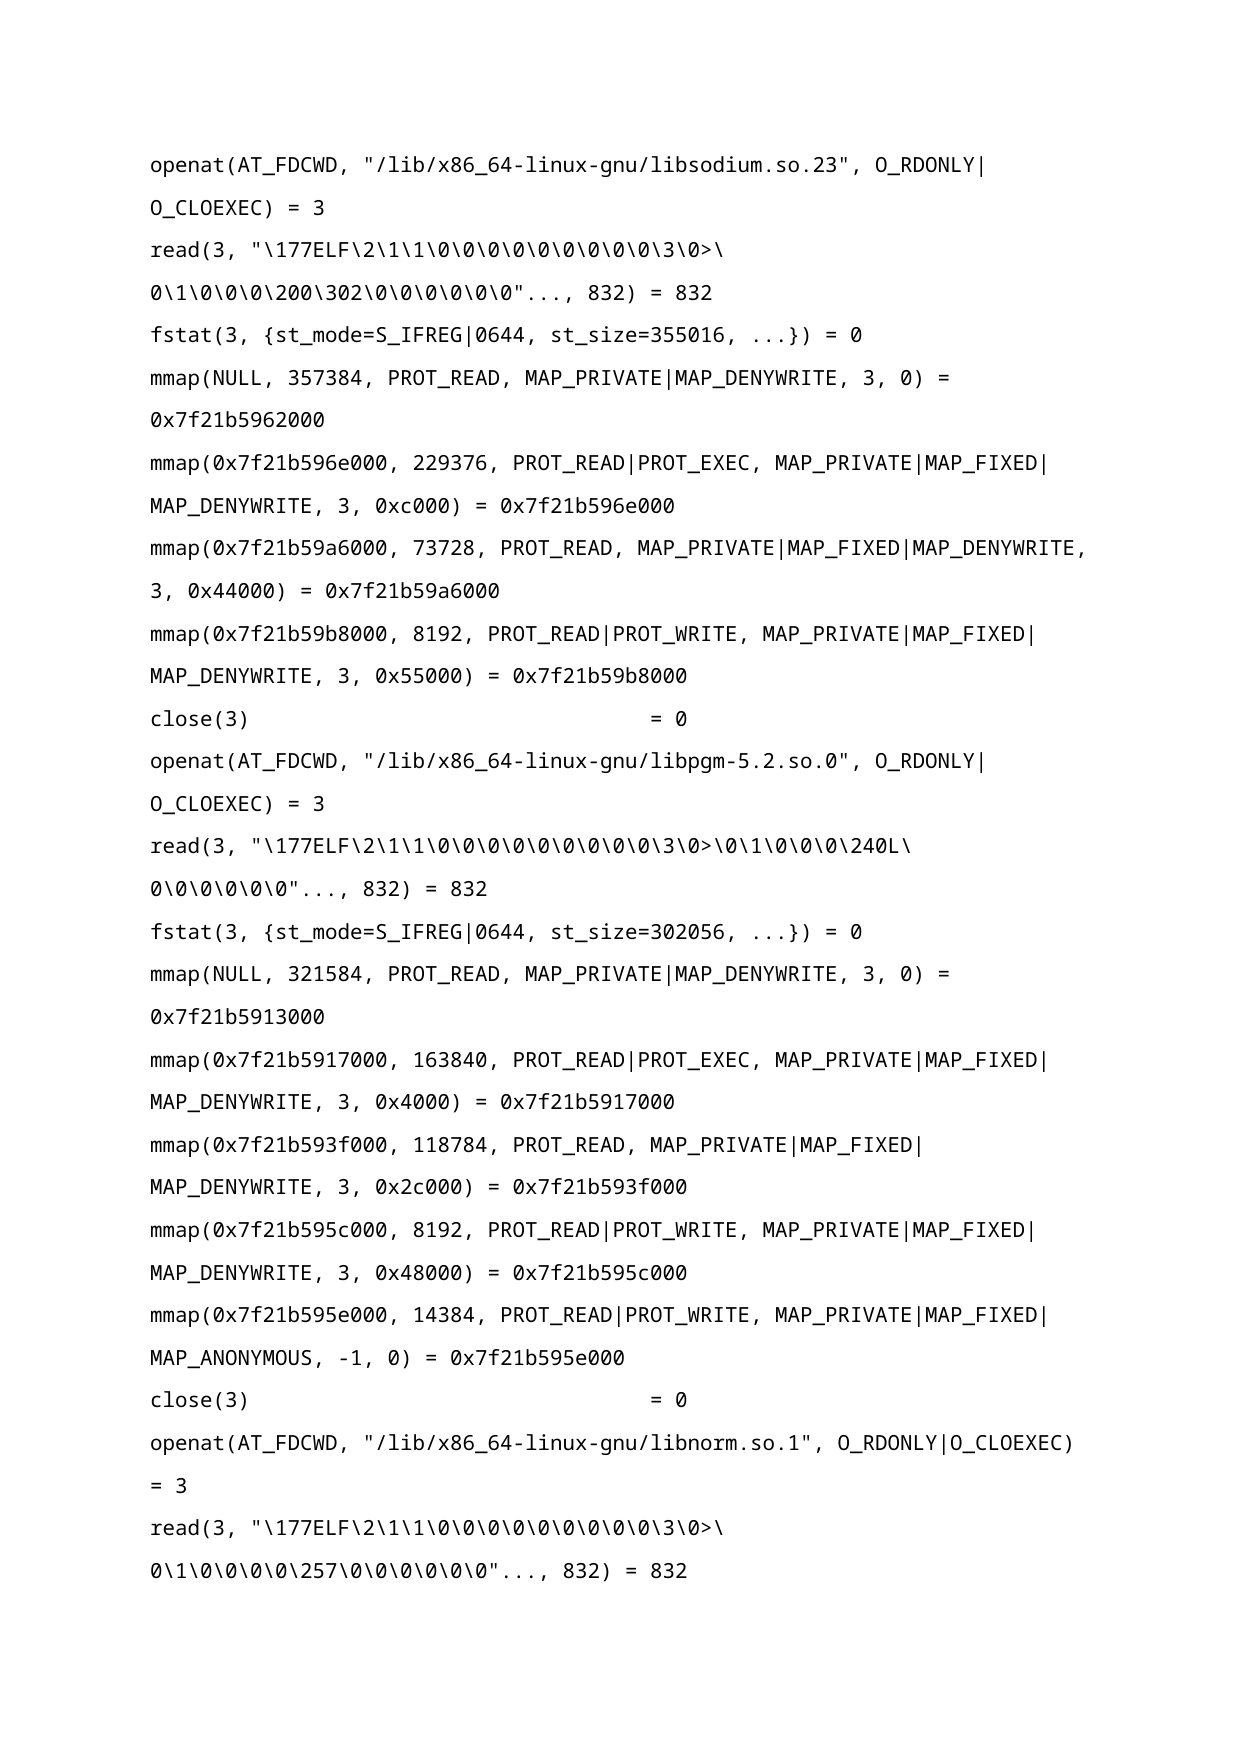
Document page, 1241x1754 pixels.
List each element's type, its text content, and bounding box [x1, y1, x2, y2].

text fstat(3, {st_mode=S_IFREG|0644, st_size=302056, ...}) = 0 [150, 917, 1090, 945]
text read(3, "\177ELF\2\1\1\0\0\0\0\0\0\0\0\0\3\0>\0\1\0\0\0\240L\0\0\0\0\0\0"..., 832) = 832 [150, 832, 1090, 903]
text openat(AT_FDCWD, "/lib/x86_64-linux-gnu/libpgm-5.2.so.0", O_RDONLY|O_CLOEXEC) = 3 [150, 746, 1090, 817]
text mmap(0x7f21b5917000, 163840, PROT_READ|PROT_EXEC, MAP_PRIVATE|MAP_FIXED|MAP_DENYWRITE, 3, 0x4000) = 0x7f21b5917000 [150, 1045, 1090, 1116]
text read(3, "\177ELF\2\1\1\0\0\0\0\0\0\0\0\0\3\0>\0\1\0\0\0\0\257\0\0\0\0\0\0"..., 832) = 832 [150, 1513, 1090, 1584]
text mmap(0x7f21b596e000, 229376, PROT_READ|PROT_EXEC, MAP_PRIVATE|MAP_FIXED|MAP_DENYWRITE, 3, 0xc000) = 0x7f21b596e000 [150, 448, 1090, 519]
text openat(AT_FDCWD, "/lib/x86_64-linux-gnu/libsodium.so.23", O_RDONLY|O_CLOEXEC) = 3 [150, 150, 1090, 221]
text mmap(NULL, 321584, PROT_READ, MAP_PRIVATE|MAP_DENYWRITE, 3, 0) = 0x7f21b5913000 [150, 959, 1090, 1031]
text mmap(0x7f21b59b8000, 8192, PROT_READ|PROT_WRITE, MAP_PRIVATE|MAP_FIXED|MAP_DENYWRITE, 3, 0x55000) = 0x7f21b59b8000 [150, 619, 1090, 690]
text mmap(0x7f21b595c000, 8192, PROT_READ|PROT_WRITE, MAP_PRIVATE|MAP_FIXED|MAP_DENYWRITE, 3, 0x48000) = 0x7f21b595c000 [150, 1215, 1090, 1286]
text read(3, "\177ELF\2\1\1\0\0\0\0\0\0\0\0\0\3\0>\0\1\0\0\0\200\302\0\0\0\0\0\0"..., 832) = 832 [150, 235, 1090, 306]
text mmap(NULL, 357384, PROT_READ, MAP_PRIVATE|MAP_DENYWRITE, 3, 0) = 0x7f21b5962000 [150, 363, 1090, 434]
text close(3) = 0 [150, 1386, 1090, 1414]
text close(3) = 0 [150, 704, 1090, 732]
text fstat(3, {st_mode=S_IFREG|0644, st_size=355016, ...}) = 0 [150, 320, 1090, 349]
text mmap(0x7f21b593f000, 118784, PROT_READ, MAP_PRIVATE|MAP_FIXED|MAP_DENYWRITE, 3, 0x2c000) = 0x7f21b593f000 [150, 1130, 1090, 1201]
text openat(AT_FDCWD, "/lib/x86_64-linux-gnu/libnorm.so.1", O_RDONLY|O_CLOEXEC) = 3 [150, 1428, 1090, 1499]
text mmap(0x7f21b59a6000, 73728, PROT_READ, MAP_PRIVATE|MAP_FIXED|MAP_DENYWRITE, 3, 0x44000) = 0x7f21b59a6000 [150, 533, 1090, 604]
text mmap(0x7f21b595e000, 14384, PROT_READ|PROT_WRITE, MAP_PRIVATE|MAP_FIXED|MAP_ANONYMOUS, -1, 0) = 0x7f21b595e000 [150, 1300, 1090, 1371]
